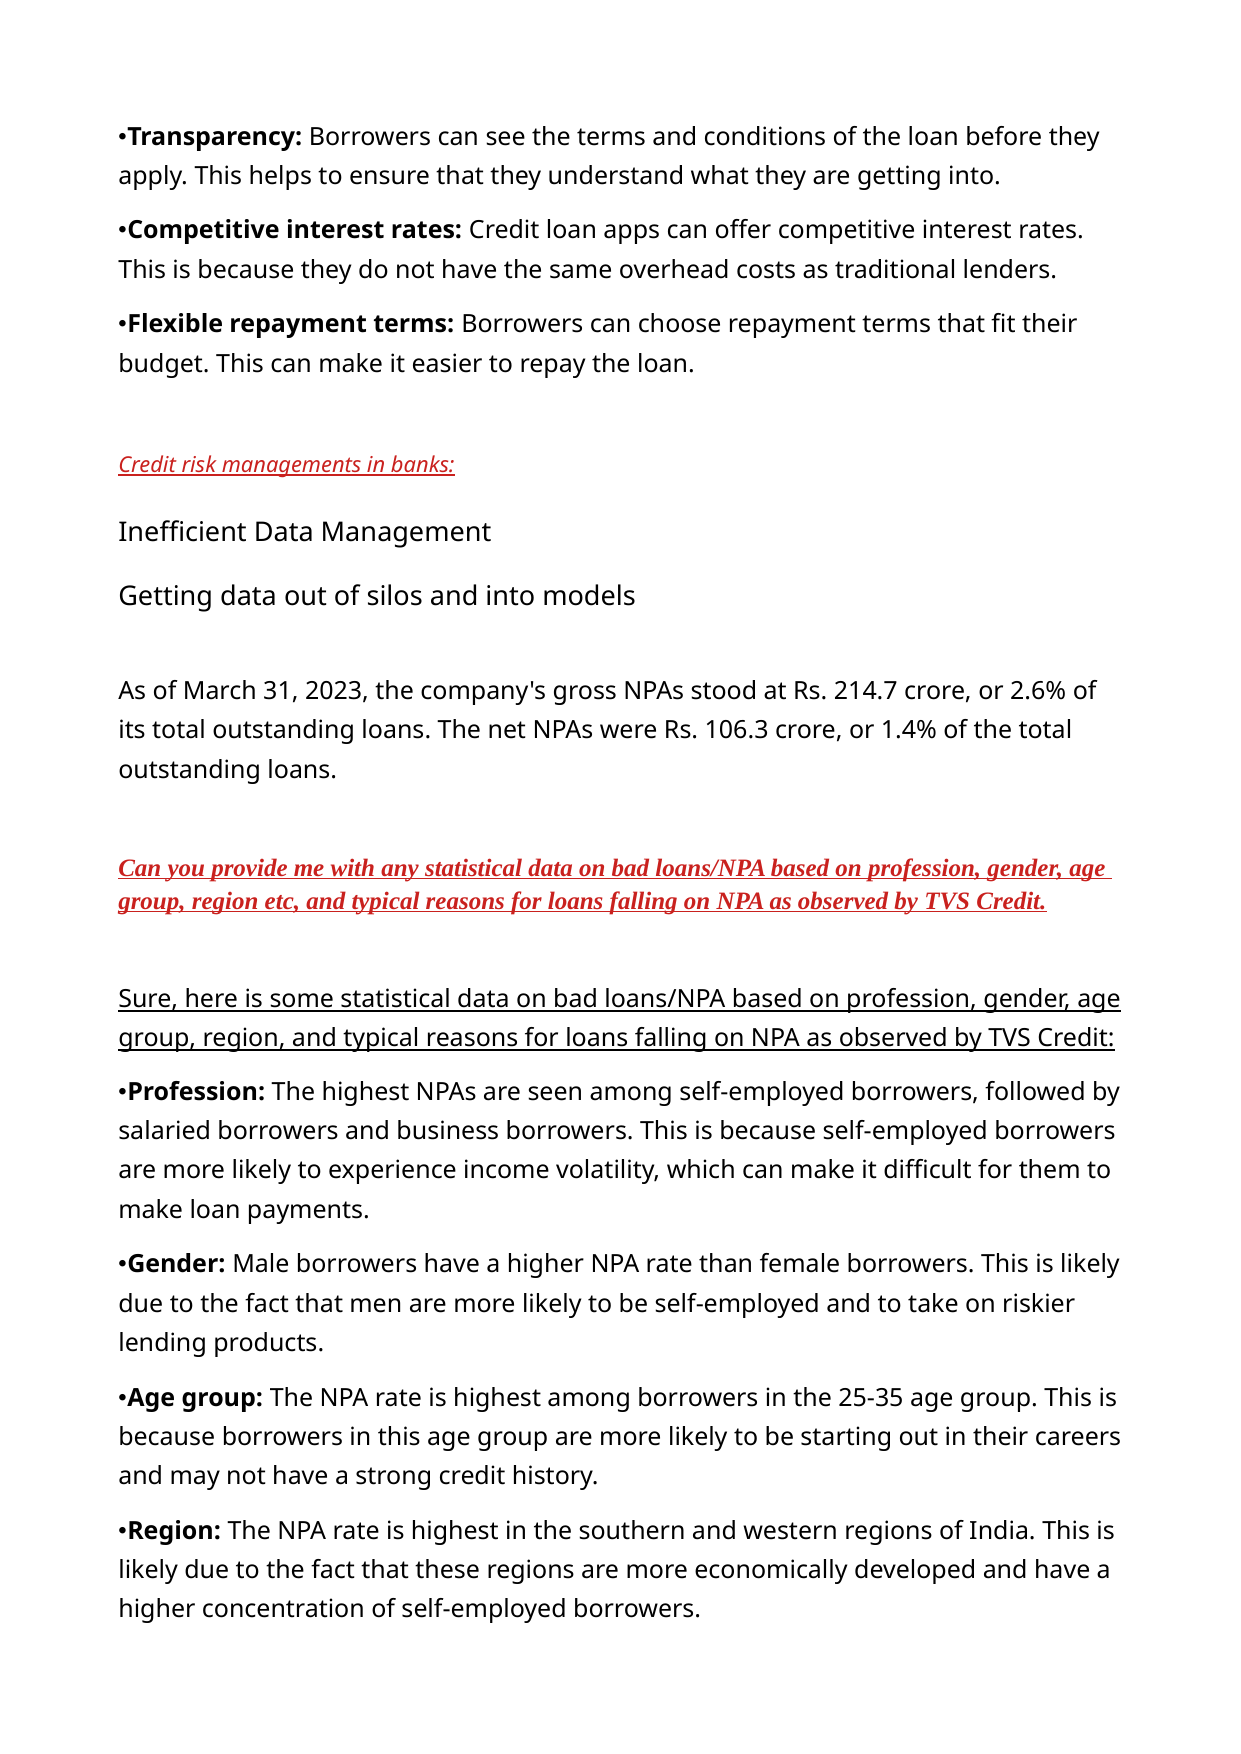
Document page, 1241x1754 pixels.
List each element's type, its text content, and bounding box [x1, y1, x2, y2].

subtitle Getting data out of silos and into models [118, 576, 1122, 613]
text Sure, here is some statistical data on bad loans/NPA based on profession, gender, age group, region, and typical reasons for loans falling on NPA as observed by TVS Credit: [118, 981, 1122, 1054]
list Profession: The highest NPAs are seen among self-employed borrowers, followed by salaried borrowers and business borrowers. This is because self-employed borrowers are more likely to experience income volatility, which can make it difficult for them to make loan payments. [118, 1074, 1122, 1225]
text Can you provide me with any statistical data on bad loans/NPA based on profession, gender, age group, region etc, and typical reasons for loans falling on NPA as observed by TVS Credit. [118, 853, 1122, 914]
subtitle Inefficient Data Management [118, 512, 1122, 549]
list Transparency: Borrowers can see the terms and conditions of the loan before they apply. This helps to ensure that they understand what they are getting into. [118, 118, 1122, 191]
list Flexible repayment terms: Borrowers can choose repayment terms that fit their budget. This can make it easier to repay the loan. [118, 306, 1122, 379]
list Gender: Male borrowers have a higher NPA rate than female borrowers. This is likely due to the fact that men are more likely to be self-employed and to take on riskier lending products. [118, 1246, 1122, 1358]
text Credit risk managements in banks: [118, 449, 1122, 478]
list Age group: The NPA rate is highest among borrowers in the 25-35 age group. This is because borrowers in this age group are more likely to be starting out in their careers and may not have a strong credit history. [118, 1379, 1122, 1492]
list Competitive interest rates: Credit loan apps can offer competitive interest rates. This is because they do not have the same overhead costs as traditional lenders. [118, 212, 1122, 285]
text As of March 31, 2023, the company's gross NPAs stood at Rs. 214.7 crore, or 2.6% of its total outstanding loans. The net NPAs were Rs. 106.3 crore, or 1.4% of the total outstanding loans. [118, 673, 1122, 785]
list Region: The NPA rate is highest in the southern and western regions of India. This is likely due to the fact that these regions are more economically developed and have a higher concentration of self-employed borrowers. [118, 1512, 1122, 1625]
